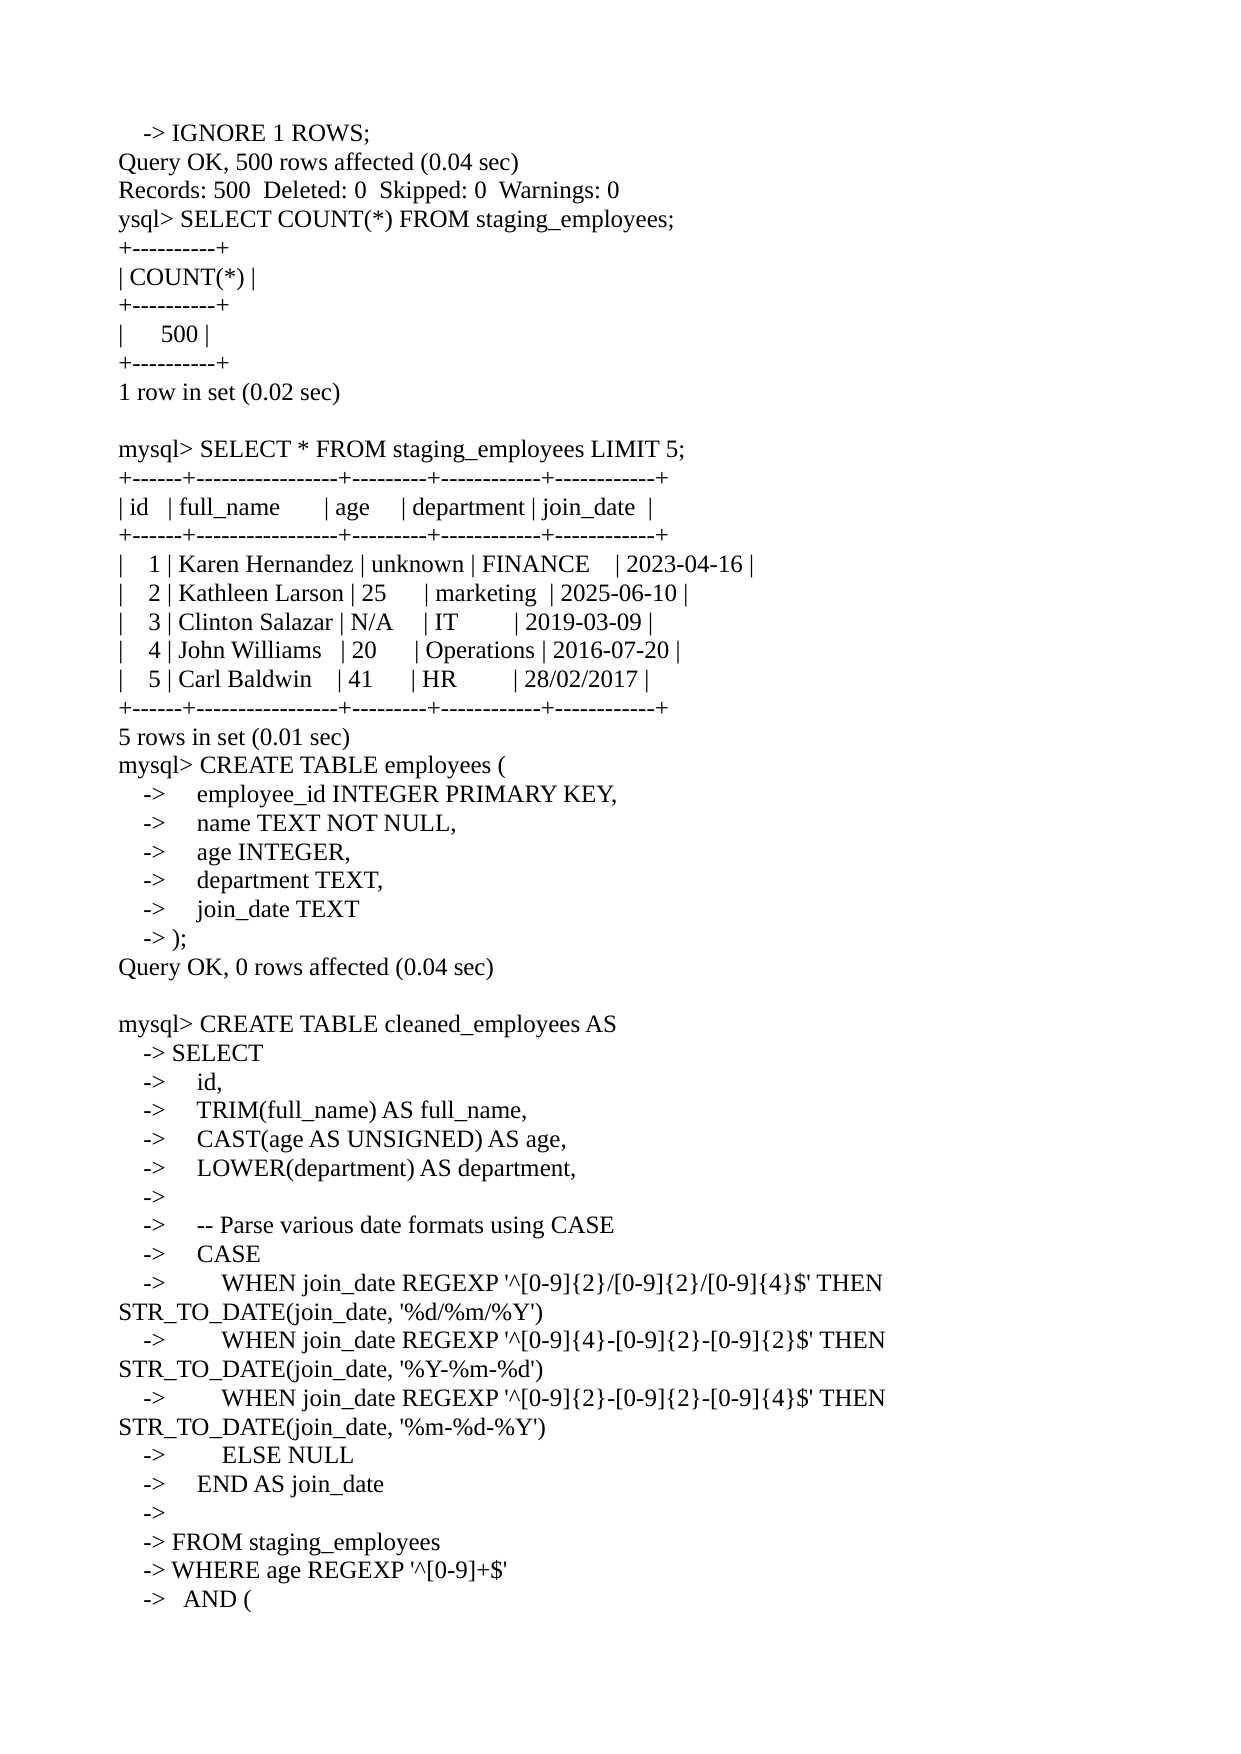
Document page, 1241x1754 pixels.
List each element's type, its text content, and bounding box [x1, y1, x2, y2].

text -> ELSE NULL [118, 1441, 1122, 1469]
text -> [118, 1498, 1122, 1527]
text mysql> CREATE TABLE employees ( [118, 751, 1122, 779]
text -> FROM staging_employees [118, 1527, 1122, 1556]
text -> -- Parse various date formats using CASE [118, 1211, 1122, 1239]
text 5 rows in set (0.01 sec) [118, 722, 1122, 751]
text -> TRIM(full_name) AS full_name, [118, 1096, 1122, 1124]
text | 4 | John Williams | 20 | Operations | 2016-07-20 | [118, 636, 1122, 664]
text -> CAST(age AS UNSIGNED) AS age, [118, 1124, 1122, 1153]
text Query OK, 0 rows affected (0.04 sec) [118, 952, 1122, 981]
text | 1 | Karen Hernandez | unknown | FINANCE | 2023-04-16 | [118, 549, 1122, 578]
text | 3 | Clinton Salazar | N/A | IT | 2019-03-09 | [118, 607, 1122, 636]
text +------+-----------------+---------+------------+------------+ [118, 693, 1122, 722]
text -> AND ( [118, 1584, 1122, 1613]
text -> END AS join_date [118, 1469, 1122, 1498]
text -> employee_id INTEGER PRIMARY KEY, [118, 779, 1122, 808]
text -> id, [118, 1067, 1122, 1096]
text -> CASE [118, 1239, 1122, 1268]
text -> WHERE age REGEXP '^[0-9]+$' [118, 1556, 1122, 1584]
text mysql> SELECT * FROM staging_employees LIMIT 5; [118, 434, 1122, 463]
text +------+-----------------+---------+------------+------------+ [118, 463, 1122, 492]
text -> SELECT [118, 1038, 1122, 1067]
text -> join_date TEXT [118, 894, 1122, 923]
text 1 row in set (0.02 sec) [118, 377, 1122, 406]
text Query OK, 500 rows affected (0.04 sec) [118, 147, 1122, 176]
text | COUNT(*) | [118, 262, 1122, 291]
text | 2 | Kathleen Larson | 25 | marketing | 2025-06-10 | [118, 578, 1122, 607]
text ysql> SELECT COUNT(*) FROM staging_employees; [118, 204, 1122, 233]
text -> IGNORE 1 ROWS; [118, 118, 1122, 147]
text -> WHEN join_date REGEXP '^[0-9]{2}-[0-9]{2}-[0-9]{4}$' THEN STR_TO_DATE(join_date, '%m-%d-%Y') [118, 1383, 1122, 1441]
text -> [118, 1182, 1122, 1211]
text | 5 | Carl Baldwin | 41 | HR | 28/02/2017 | [118, 664, 1122, 693]
text +----------+ [118, 348, 1122, 377]
text -> WHEN join_date REGEXP '^[0-9]{2}/[0-9]{2}/[0-9]{4}$' THEN STR_TO_DATE(join_date, '%d/%m/%Y') [118, 1268, 1122, 1326]
text +------+-----------------+---------+------------+------------+ [118, 521, 1122, 549]
text -> department TEXT, [118, 866, 1122, 894]
text -> age INTEGER, [118, 837, 1122, 866]
text mysql> CREATE TABLE cleaned_employees AS [118, 1009, 1122, 1038]
text -> name TEXT NOT NULL, [118, 808, 1122, 837]
text -> LOWER(department) AS department, [118, 1153, 1122, 1182]
text -> ); [118, 923, 1122, 952]
text -> WHEN join_date REGEXP '^[0-9]{4}-[0-9]{2}-[0-9]{2}$' THEN STR_TO_DATE(join_date, '%Y-%m-%d') [118, 1326, 1122, 1383]
text Records: 500 Deleted: 0 Skipped: 0 Warnings: 0 [118, 176, 1122, 204]
text +----------+ [118, 233, 1122, 262]
text +----------+ [118, 291, 1122, 319]
text | id | full_name | age | department | join_date | [118, 492, 1122, 521]
text | 500 | [118, 319, 1122, 348]
